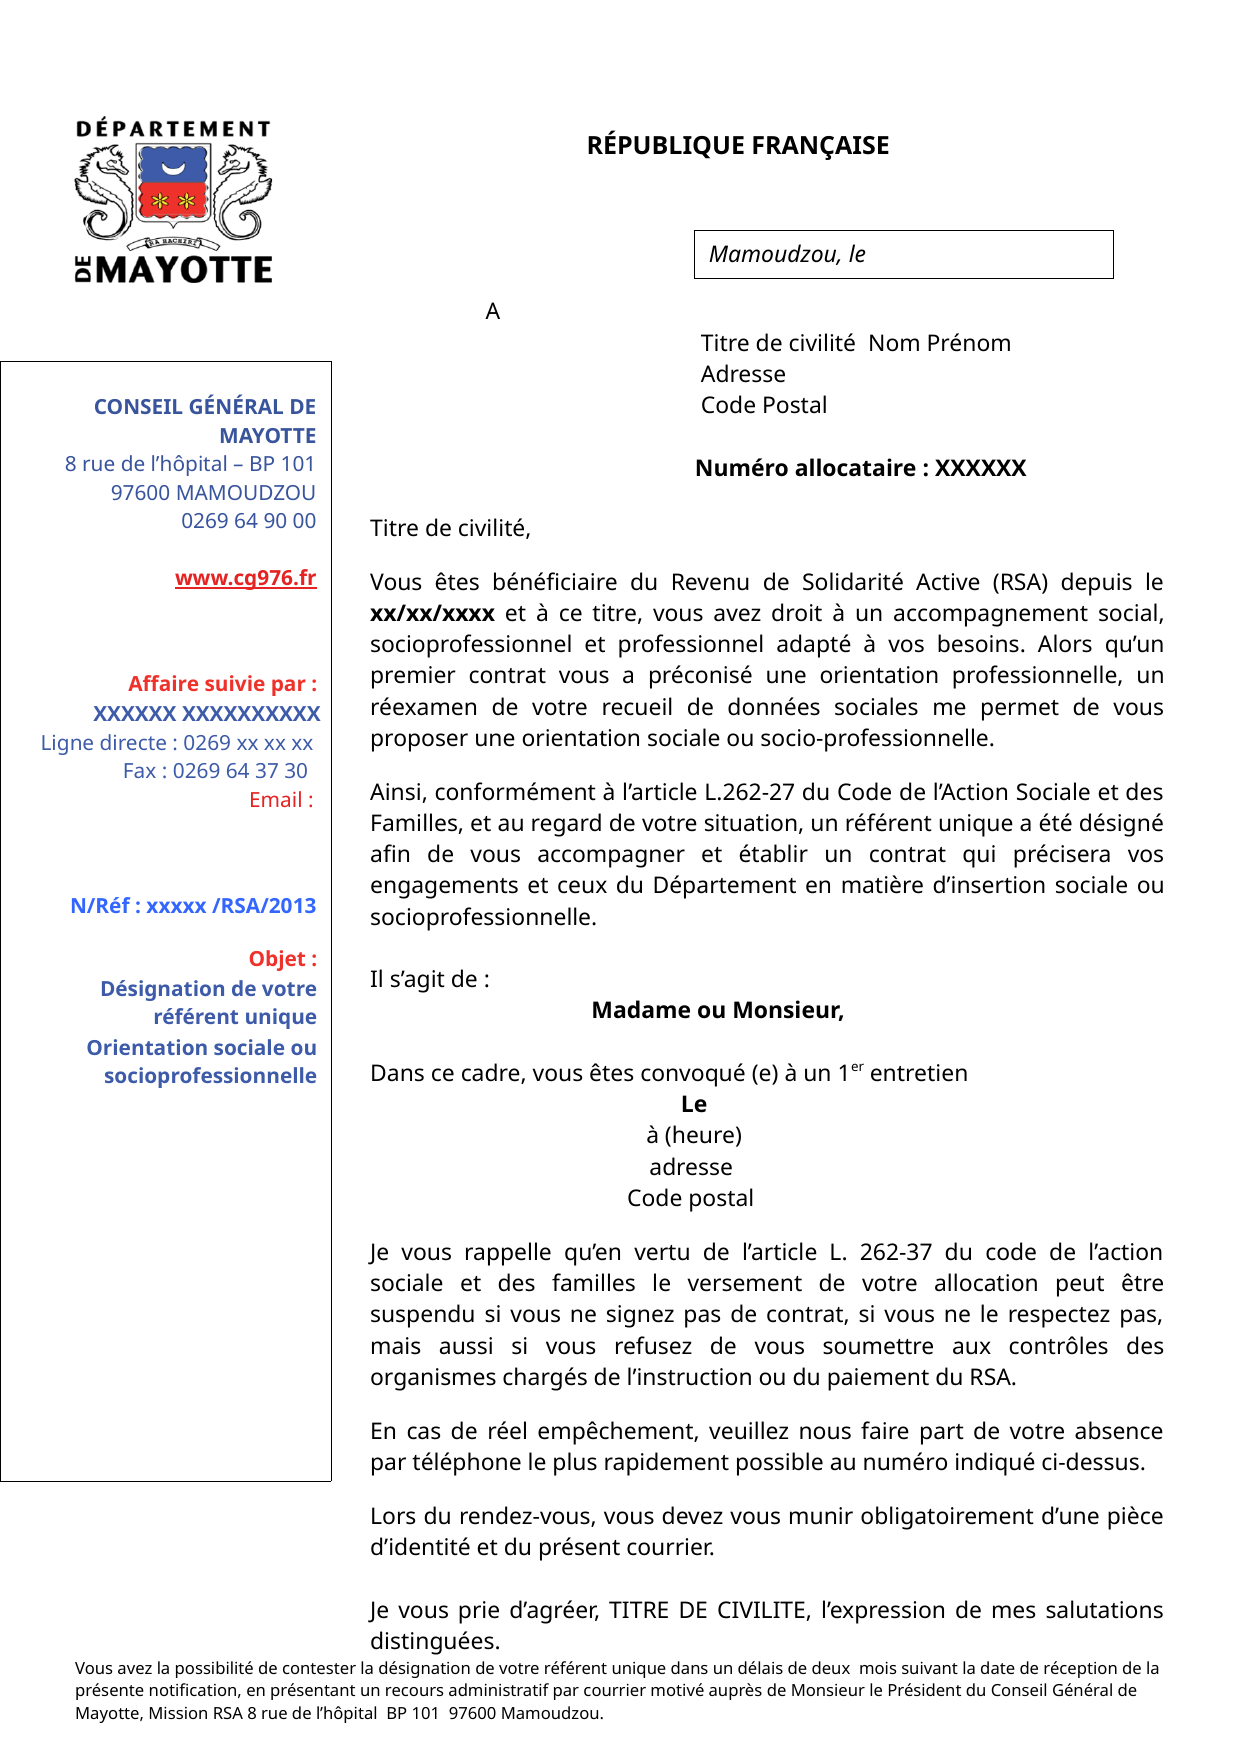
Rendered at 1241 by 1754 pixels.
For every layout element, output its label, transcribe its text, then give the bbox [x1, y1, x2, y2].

text CONSEIL GÉNÉRAL DE MAYOTTE [15, 392, 316, 449]
text à (heure) [332, 1119, 1165, 1151]
text Désignation de votre référent unique [15, 974, 317, 1031]
text Fax : 0269 64 37 30 Email : [15, 756, 313, 813]
text Ligne directe : 0269 xx xx xx [15, 728, 313, 756]
text Mamoudzou, le [709, 238, 1098, 269]
text Le [332, 1088, 1165, 1119]
text En cas de réel empêchement, veuillez nous faire part de votre absence par téléphone le plus rapidement possible au numéro indiqué ci-dessus. [370, 1415, 1165, 1477]
text 0269 64 90 00 [15, 506, 316, 563]
text www.cg976.fr [15, 563, 316, 591]
text A [75, 295, 1165, 326]
text Je vous prie d’agréer, TITRE DE CIVILITE, l’expression de mes salutations distinguées. [370, 1594, 1165, 1656]
text RÉPUBLIQUE FRANÇAISE [311, 128, 1165, 162]
text Madame ou Monsieur, [517, 994, 1165, 1026]
text Ainsi, conformément à l’article L.262-27 du Code de l’Action Sociale et des Familles, et au regard de votre situation, un référent unique a été désigné afin de vous accompagner et établir un contrat qui précisera vos engagements et ceux du Département en matière d’insertion sociale ou socioprofessionnelle. [370, 776, 1165, 932]
text N/Réf : xxxxx /RSA/2013 [15, 893, 316, 918]
text Adresse [75, 358, 1165, 389]
text Code Postal [332, 389, 1165, 420]
text Il s’agit de : [332, 963, 1165, 994]
text Titre de civilité Nom Prénom [75, 326, 1165, 358]
text XXXXXX XXXXXXXXXX [15, 699, 321, 728]
text Numéro allocataire : XXXXXX [332, 451, 1165, 483]
text Objet : [15, 944, 317, 972]
text Dans ce cadre, vous êtes convoqué (e) à un 1er entretien [332, 1057, 1165, 1088]
text Orientation sociale ou socioprofessionnelle [15, 1033, 317, 1090]
text Affaire suivie par : [15, 669, 317, 698]
picture [73, 116, 273, 283]
text Code postal [332, 1182, 1165, 1213]
text Titre de civilité, [332, 511, 1165, 543]
text 8 rue de l’hôpital – BP 101 [15, 449, 316, 478]
text 97600 MAMOUDZOU [15, 478, 316, 506]
text Lors du rendez-vous, vous devez vous munir obligatoirement d’une pièce d’identité et du présent courrier. [370, 1500, 1165, 1562]
text adresse [332, 1151, 1165, 1182]
text Je vous rappelle qu’en vertu de l’article L. 262-37 du code de l’action sociale et des familles le versement de votre allocation peut être suspendu si vous ne signez pas de contrat, si vous ne le respectez pas, mais aussi si vous refusez de vous soumettre aux contrôles des organismes chargés de l’instruction ou du paiement du RSA. [370, 1236, 1165, 1392]
text Vous êtes bénéficiaire du Revenu de Solidarité Active (RSA) depuis le xx/xx/xxxx et à ce titre, vous avez droit à un accompagnement social, socioprofessionnel et professionnel adapté à vos besoins. Alors qu’un premier contrat vous a préconisé une orientation professionnelle, un réexamen de votre recueil de données sociales me permet de vous proposer une orientation sociale ou socio-professionnelle. [370, 565, 1165, 753]
